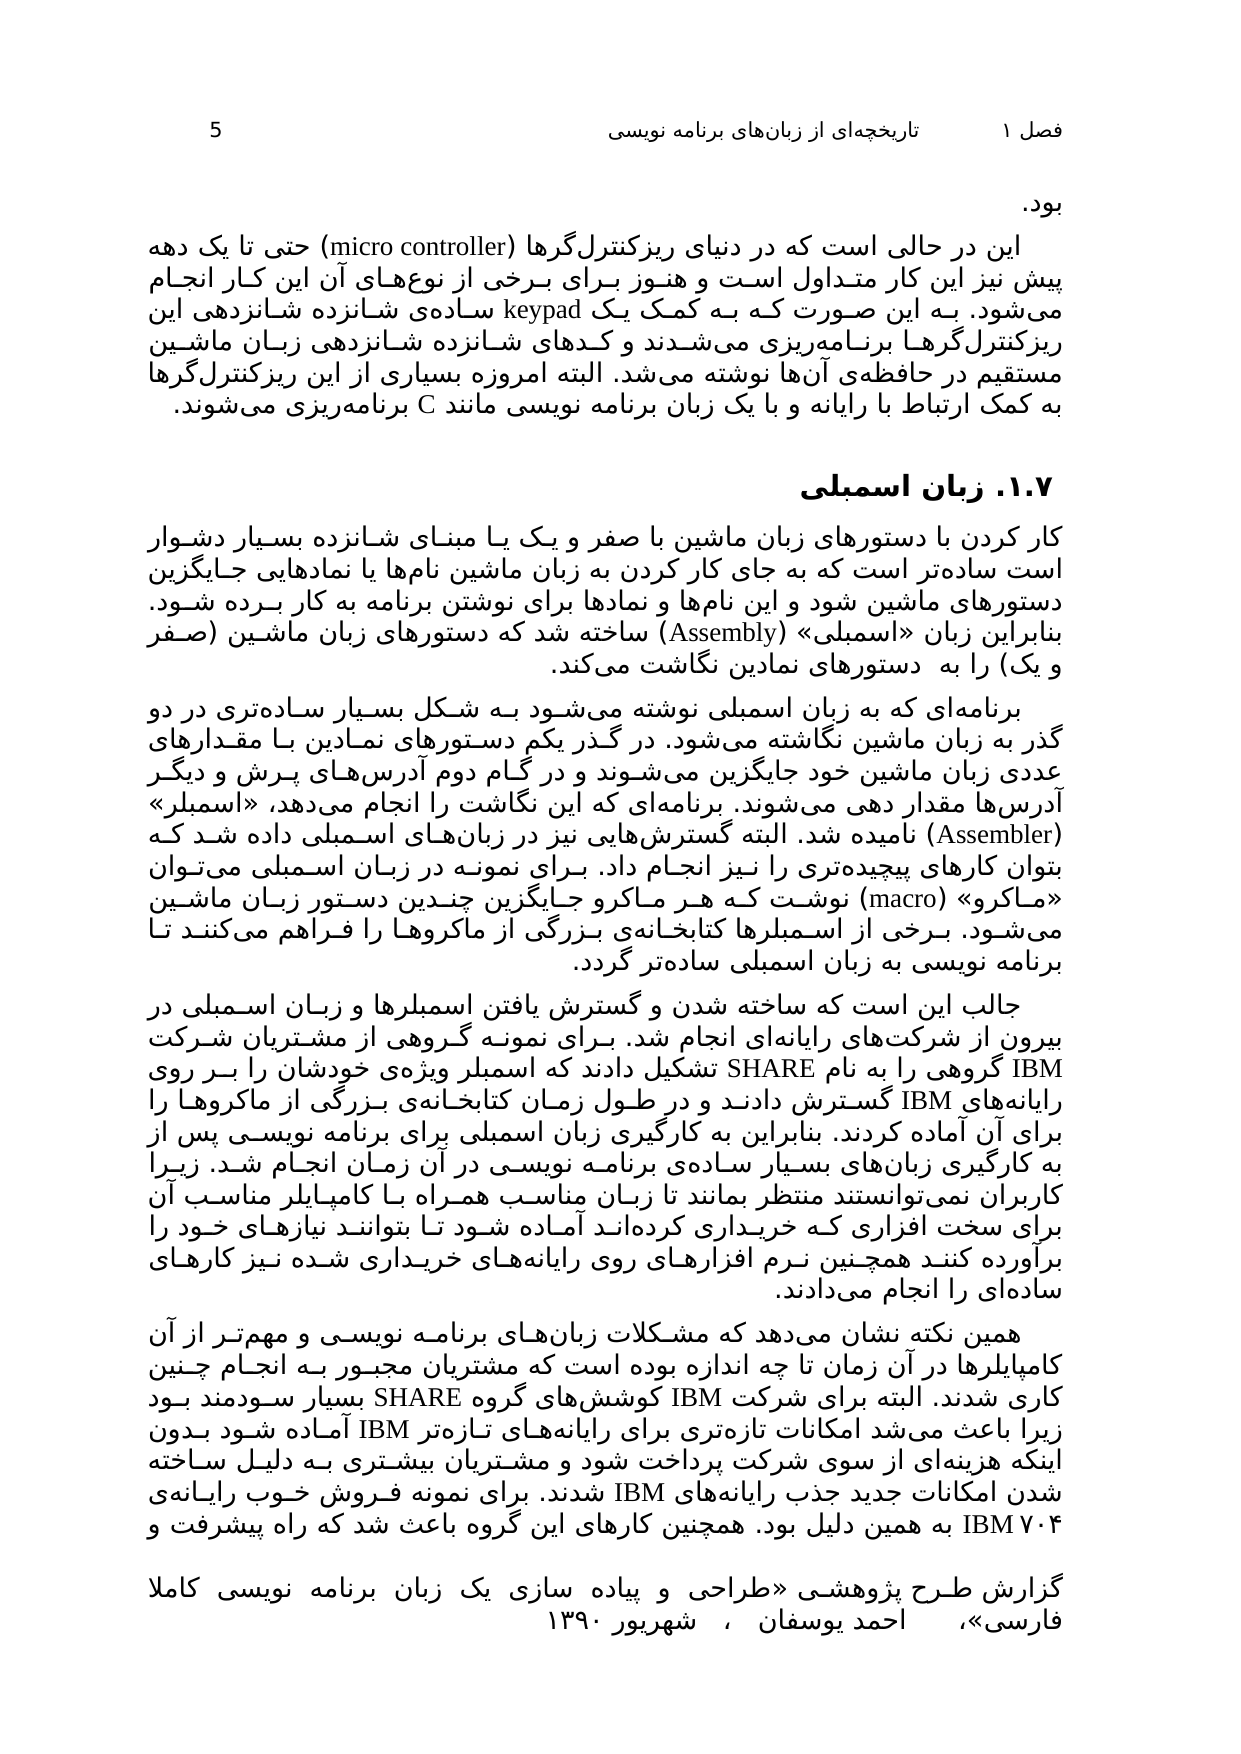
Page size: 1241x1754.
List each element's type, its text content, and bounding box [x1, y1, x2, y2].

text جالب این است که ساخته شدن و گسترش یافتن اسمبلرها و زبان اسمبلی در بیرون از شرکت‌های رایانه‌ای انجام شد. برای نمونه گروهی از مشتریان شرکت IBM گروهی را به نام SHARE تشکیل دادند که اسمبلر ویژه‌ی خودشان را بر روی رایانه‌های IBM گسترش دادند و در طول زمان کتابخانه‌ی بزرگی از ماکروها را برای آ‌ن آماده کردند. بنابراین به کارگیری زبان اسمبلی برای برنامه نویسی پس از به کارگیری زبان‌های بسیار ساده‌ی برنامه نویسی در آن زمان انجام شد. زیرا کاربران نمی‌توانستند منتظر بمانند تا زبان مناسب همراه با کامپایلر مناسب آن برای سخت افزاری که خریداری کرده‌اند آماده شود تا بتوانند نیازهای خود را برآورده کنند همچنین نرم افزارهای روی رایانه‌های خریداری شده نیز کارهای ساده‌ای را انجام می‌دادند. [148, 989, 1063, 1305]
text این در حالی است که در دنیای ریزکنترل‌گرها (micro controller) حتی تا یک دهه پیش نیز این کار متداول است و هنوز برای برخی از نوع‌های آن این کار انجام می‌شود. به این صورت که به کمک یک keypad ساده‌ی شانزده شانزدهی این ریزکنترل‌گرها برنامه‌ریزی می‌شدند و کدهای شانزده شانزدهی زبان ماشین مستقیم در حافظه‌ی آن‌ها نوشته می‌شد. البته امروزه بسیاری از این ریزکنترل‌گرها به کمک ارتباط با رایانه و با یک زبان برنامه نویسی مانند C برنامه‌ریزی می‌شوند. [148, 230, 1063, 420]
text کار کردن با دستورهای زبان ماشین با صفر و یک یا مبنای شانزده بسیار دشوار است ساده‌تر است که به جای کار کردن به زبان ماشین نام‌ها یا نمادهایی جایگزین دستورهای ماشین شود و این نام‌ها و نمادها برای نوشتن برنامه به کار برده شود. بنابراین زبان «اسمبلی» (Assembly) ساخته شد که دستورهای زبان ماشین (صفر و یک) را به دستورهای نمادین نگاشت می‌کند. [148, 522, 1063, 680]
text برنامه‌ای که به زبان اسمبلی نوشته می‌شود به شکل بسیار ساده‌‌تری در دو گذر به زبان ماشین نگاشته می‌شود. در گذر یکم دستورهای نمادین با مقدارهای عددی زبان ماشین خود جایگزین می‌شوند و در گام دوم آدرس‌های پرش و دیگر آدرس‌ها مقدار دهی می‌شوند. برنامه‌ای که این نگاشت را انجام می‌دهد، «اسمبلر» (Assembler) نامیده شد. البته گسترش‌هایی نیز در زبان‌های اسمبلی داده شد که بتوان کارهای پیچیده‌تری را نیز انجام داد. برای نمونه در زبان اسمبلی می‌توان «ماکرو» (macro) نوشت که هر ماکرو جایگزین چندین دستور زبان ماشین می‌شود. برخی از اسمبلرها کتابخانه‌ی بزرگی از ماکروها را فراهم می‌کنند تا برنامه نویسی به زبان اسمبلی ساده‌تر گردد. [148, 692, 1063, 977]
text همین نکته نشان می‌دهد که مشکلات زبان‌های برنامه نویسی و مهم‌تر از آن کامپایلرها در آن زمان تا چه اندازه بوده است که مشتریان مجبور به انجام چنین کاری شدند. البته برای شرکت IBM کوشش‌های گروه SHARE بسیار سودمند بود زیرا باعث می‌شد امکانات تازه‌تری برای رایانه‌های تازه‌تر IBM آماده شود بدون اینکه هزینه‌ای از سوی شرکت پرداخت شود و مشتریان بیشتری به دلیل ساخته شدن امکانات جدید جذب رایانه‌های IBM شدند. برای نمونه فروش خوب رایانه‌ی IBM۷۰۴ به همین دلیل بود. همچنین کارهای این گروه باعث شد که راه پیشرفت و گسترش رایانه‌ها و نیازهای آن‌ها نیز مشخص شود. [148, 1318, 1063, 1539]
text به جز شرکت‌های سازنده‌ی سخت‌افزار و توسعه دهندگان برخی از نرم‌افزارهای حیاتی مانند سیستم عامل (آن هم فقط برای بخش‌های کمی از آن) نوشتن مستقیم صفر و یک در یک رایانه همه کاره همچنین برنامه نویسی با این روش برای یک رایانه‌ی بزرگ چندان انجام نشد. بنابراین برنامه نویسی مستقیم به زبان ماشین بر روی سخت‌افزار کاری بود که در بدترین حالت به صورت غیر مستقیم و به کمک سوراخ کردن کارت‌های پانچ انجام می‌شد. در واقع پس از سیم کشی در رایانه‌های نخستین برای برنامه‌ریزی آن‌ها دستگاه‌های کارت خوان به کار گرفته شد تا نیازی به نوشتن مستقیم در ثبات‌های رایانه نباشد. در آن زمان‌ها هنوز مفهوم حافظه اصلی به وجود نیامده بود ولی خواندن ثبات‌ها در هنگام پیش آمدن مشکل متداول بود. [148, 186, 1063, 218]
subtitle زبان اسمبلی [148, 469, 1063, 503]
